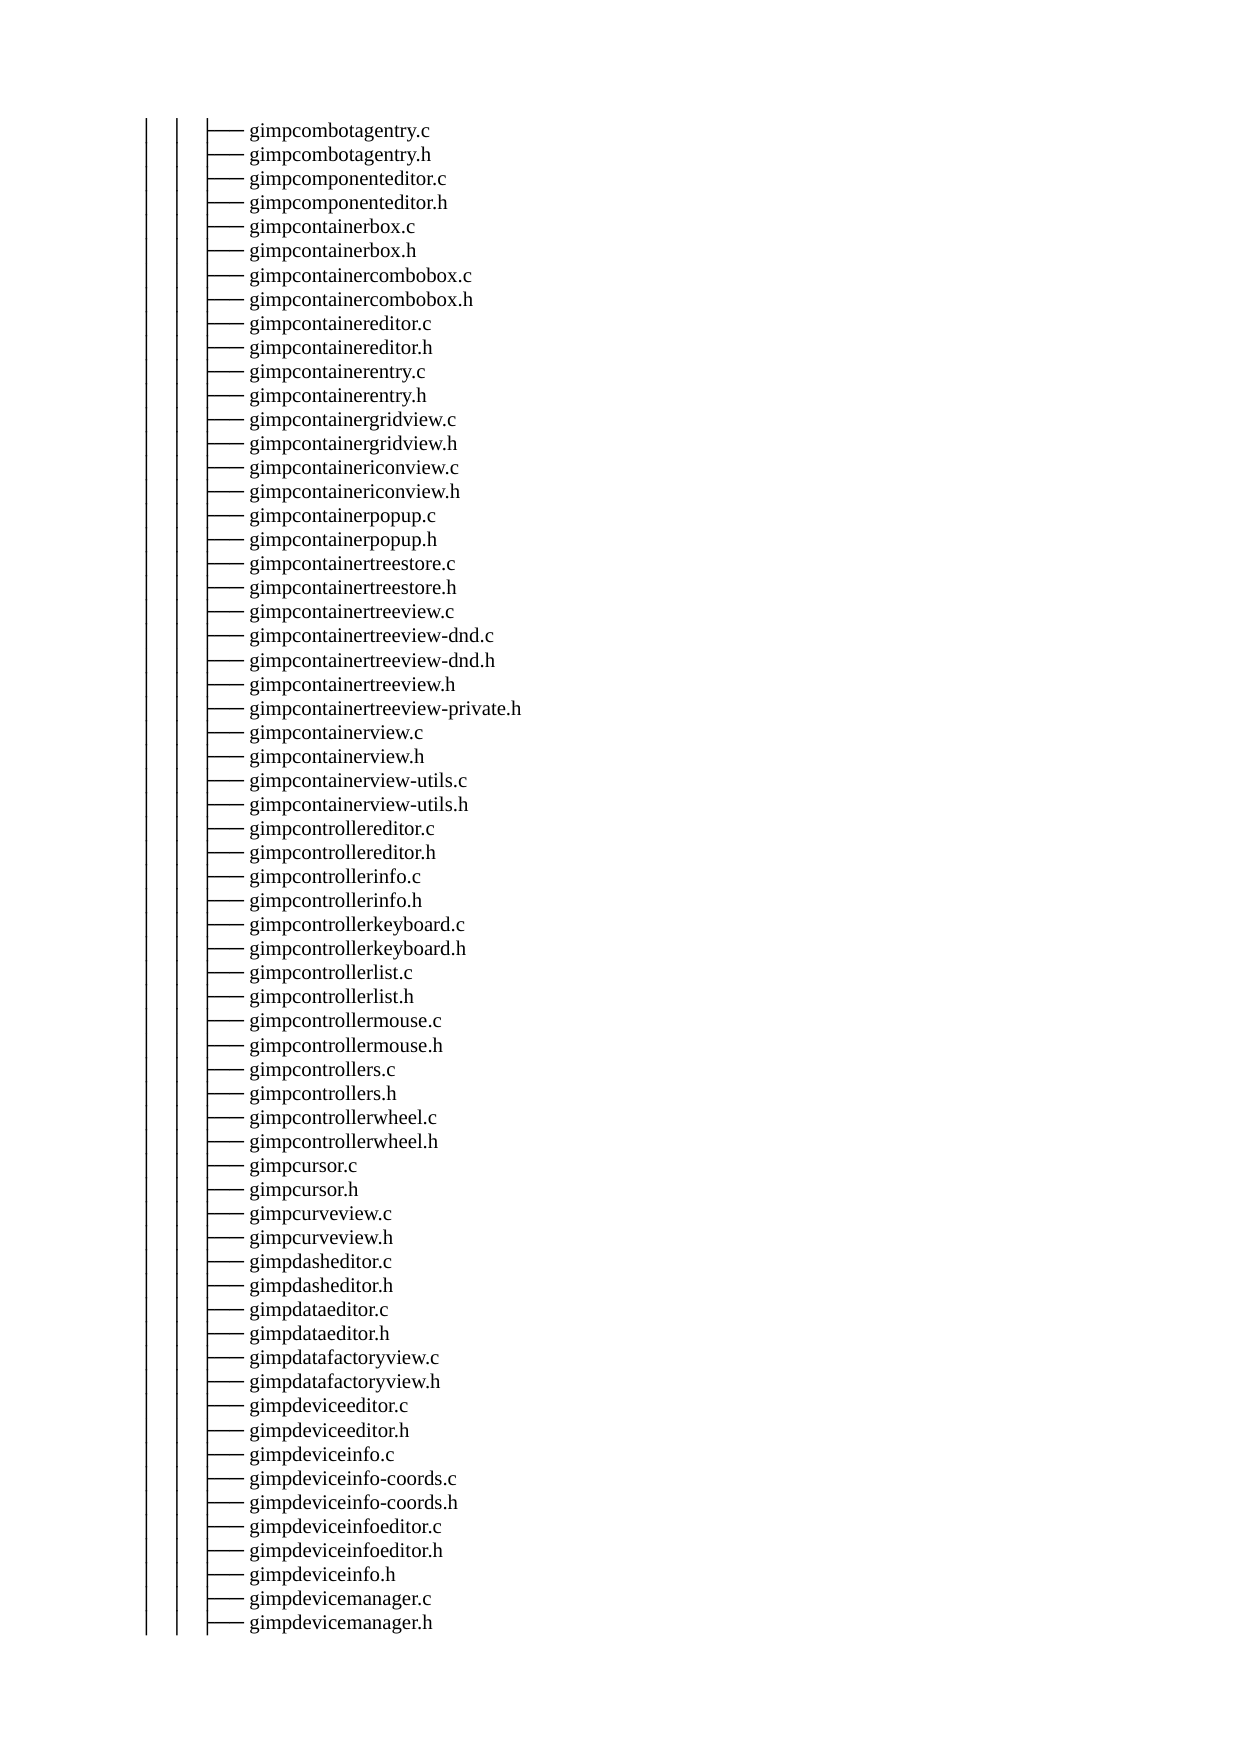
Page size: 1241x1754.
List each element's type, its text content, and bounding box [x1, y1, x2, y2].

text │ │ ├── gimpcontrollerinfo.h [118, 888, 146, 912]
text │ │ ├── gimpdeviceeditor.c [118, 1393, 146, 1417]
text │ │ ├── gimpcontrollermouse.h [208, 1032, 1122, 1057]
text │ │ ├── gimpcurveview.h [147, 1225, 176, 1249]
text │ │ ├── gimpcontainergridview.h [118, 431, 146, 455]
text │ │ ├── gimpcontainerview.c [118, 720, 146, 744]
text │ │ ├── gimpcontrollereditor.h [208, 840, 1122, 864]
text │ │ ├── gimpcombotagentry.h [118, 142, 146, 166]
text │ │ ├── gimpcontrollerwheel.c [177, 1105, 207, 1129]
text │ │ ├── gimpcontainertreeview-dnd.c [208, 623, 1122, 647]
text │ │ ├── gimpcontrollereditor.h [118, 840, 146, 864]
text │ │ ├── gimpcontainerview.c [177, 720, 207, 744]
text │ │ ├── gimpdevicemanager.c [177, 1586, 207, 1610]
text │ │ ├── gimpdeviceeditor.h [118, 1417, 146, 1442]
text │ │ ├── gimpcontrollereditor.c [118, 816, 146, 840]
text │ │ ├── gimpdataeditor.h [118, 1321, 146, 1345]
text │ │ ├── gimpcontainertreeview.h [208, 672, 1122, 696]
text │ │ ├── gimpdeviceeditor.h [208, 1417, 1122, 1442]
text │ │ ├── gimpdeviceeditor.c [147, 1393, 176, 1417]
text │ │ ├── gimpcombotagentry.c [118, 118, 146, 142]
text │ │ ├── gimpdevicemanager.h [177, 1610, 207, 1634]
text │ │ ├── gimpcontrollerlist.c [118, 960, 146, 984]
text │ │ ├── gimpcontrollerinfo.c [177, 864, 207, 888]
text │ │ ├── gimpcomponenteditor.h [147, 190, 176, 214]
text │ │ ├── gimpcontainergridview.c [147, 407, 176, 431]
text │ │ ├── gimpcontrollerinfo.h [147, 888, 176, 912]
text │ │ ├── gimpcurveview.c [208, 1201, 1122, 1225]
text │ │ ├── gimpcontainertreestore.h [118, 575, 146, 599]
text │ │ ├── gimpcontrollerkeyboard.c [118, 912, 146, 936]
text │ │ ├── gimpcontainercombobox.c [118, 262, 146, 287]
text │ │ ├── gimpcontainertreeview.h [177, 672, 207, 696]
text │ │ ├── gimpcontrollermouse.h [147, 1032, 176, 1057]
text │ │ ├── gimpcontrollerlist.h [118, 984, 146, 1008]
text │ │ ├── gimpcontrollers.h [177, 1081, 207, 1105]
text │ │ ├── gimpcontainergridview.c [208, 407, 1122, 431]
text │ │ ├── gimpcontainerpopup.c [208, 503, 1122, 527]
text │ │ ├── gimpdatafactoryview.c [118, 1345, 146, 1369]
text │ │ ├── gimpcontainerpopup.h [147, 527, 176, 551]
text │ │ ├── gimpdataeditor.h [208, 1321, 1122, 1345]
text │ │ ├── gimpcontainereditor.h [208, 335, 1122, 359]
text │ │ ├── gimpcontainerview.c [147, 720, 176, 744]
text │ │ ├── gimpcontrollerwheel.h [177, 1129, 207, 1153]
text │ │ ├── gimpcursor.c [147, 1153, 176, 1177]
text │ │ ├── gimpcontainerpopup.h [208, 527, 1122, 551]
text │ │ ├── gimpdatafactoryview.c [177, 1345, 207, 1369]
text │ │ ├── gimpcontainergridview.h [208, 431, 1122, 455]
text │ │ ├── gimpdatafactoryview.h [118, 1369, 146, 1393]
text │ │ ├── gimpdatafactoryview.c [147, 1345, 176, 1369]
text │ │ ├── gimpcontrollerkeyboard.h [208, 936, 1122, 960]
text │ │ ├── gimpdeviceeditor.h [147, 1417, 176, 1442]
text │ │ ├── gimpcomponenteditor.h [118, 190, 146, 214]
text │ │ ├── gimpcurveview.c [147, 1201, 176, 1225]
text │ │ ├── gimpcontainerview.h [118, 744, 146, 768]
text │ │ ├── gimpdasheditor.c [147, 1249, 176, 1273]
text │ │ ├── gimpcontrollerlist.h [208, 984, 1122, 1008]
text │ │ ├── gimpdeviceeditor.h [177, 1417, 207, 1442]
text │ │ ├── gimpdeviceinfo.h [147, 1562, 176, 1586]
text │ │ ├── gimpcontainerbox.c [147, 214, 176, 238]
text │ │ ├── gimpcontainertreestore.c [177, 551, 207, 575]
text │ │ ├── gimpcontainerpopup.c [147, 503, 176, 527]
text │ │ ├── gimpcontainertreeview-private.h [208, 696, 1122, 720]
text │ │ ├── gimpdevicemanager.h [208, 1610, 1122, 1634]
text │ │ ├── gimpcomponenteditor.c [147, 166, 176, 190]
text │ │ ├── gimpcontainerbox.h [177, 238, 207, 262]
text │ │ ├── gimpcontrollermouse.c [147, 1008, 176, 1032]
text │ │ ├── gimpcontainerview.h [208, 744, 1122, 768]
text │ │ ├── gimpcontainerbox.h [208, 238, 1122, 262]
text │ │ ├── gimpdeviceinfo.h [177, 1562, 207, 1586]
text │ │ ├── gimpcontrollers.c [118, 1057, 146, 1081]
text │ │ ├── gimpcontrollerkeyboard.c [208, 912, 1122, 936]
text │ │ ├── gimpcontainereditor.h [147, 335, 176, 359]
text │ │ ├── gimpcontainerentry.c [208, 359, 1122, 383]
text │ │ ├── gimpdeviceinfoeditor.h [208, 1538, 1122, 1562]
text │ │ ├── gimpcontainertreeview.h [118, 672, 146, 696]
text │ │ ├── gimpcombotagentry.c [147, 118, 176, 142]
text │ │ ├── gimpcontainerview.c [208, 720, 1122, 744]
text │ │ ├── gimpcontainericonview.h [208, 479, 1122, 503]
text │ │ ├── gimpdatafactoryview.c [208, 1345, 1122, 1369]
text │ │ ├── gimpcontainerentry.h [177, 383, 207, 407]
text │ │ ├── gimpdeviceinfo-coords.c [118, 1466, 146, 1490]
text │ │ ├── gimpcontainerentry.h [147, 383, 176, 407]
text │ │ ├── gimpcontrollerwheel.c [118, 1105, 146, 1129]
text │ │ ├── gimpcursor.h [177, 1177, 207, 1201]
text │ │ ├── gimpcontainergridview.c [118, 407, 146, 431]
text │ │ ├── gimpcontainereditor.h [118, 335, 146, 359]
text │ │ ├── gimpcontrollerwheel.h [208, 1129, 1122, 1153]
text │ │ ├── gimpcontainerentry.h [208, 383, 1122, 407]
text │ │ ├── gimpcontainerview-utils.h [118, 792, 146, 816]
text │ │ ├── gimpcontrollerinfo.c [147, 864, 176, 888]
text │ │ ├── gimpdevicemanager.c [147, 1586, 176, 1610]
text │ │ ├── gimpdeviceinfo-coords.h [208, 1490, 1122, 1514]
text │ │ ├── gimpcontrollerwheel.h [118, 1129, 146, 1153]
text │ │ ├── gimpcontainerview.h [177, 744, 207, 768]
text │ │ ├── gimpdataeditor.c [147, 1297, 176, 1321]
text │ │ ├── gimpcontainertreestore.c [147, 551, 176, 575]
text │ │ ├── gimpdasheditor.h [147, 1273, 176, 1297]
text │ │ ├── gimpcontrollermouse.c [118, 1008, 146, 1032]
text │ │ ├── gimpdasheditor.h [118, 1273, 146, 1297]
text │ │ ├── gimpcombotagentry.h [208, 142, 1122, 166]
text │ │ ├── gimpcontrollers.c [208, 1057, 1122, 1081]
text │ │ ├── gimpcontrollers.c [147, 1057, 176, 1081]
text │ │ ├── gimpcontrollers.h [118, 1081, 146, 1105]
text │ │ ├── gimpcontrollerwheel.c [147, 1105, 176, 1129]
text │ │ ├── gimpdeviceinfoeditor.h [177, 1538, 207, 1562]
text │ │ ├── gimpcontainerbox.c [208, 214, 1122, 238]
text │ │ ├── gimpdasheditor.c [118, 1249, 146, 1273]
text │ │ ├── gimpdatafactoryview.h [147, 1369, 176, 1393]
text │ │ ├── gimpcontainereditor.c [118, 311, 146, 335]
text │ │ ├── gimpcontainerbox.h [147, 238, 176, 262]
text │ │ ├── gimpcursor.h [147, 1177, 176, 1201]
text │ │ ├── gimpcontainercombobox.h [208, 287, 1122, 311]
text │ │ ├── gimpdasheditor.c [177, 1249, 207, 1273]
text │ │ ├── gimpcontainertreeview.c [118, 599, 146, 623]
text │ │ ├── gimpcontainerbox.c [118, 214, 146, 238]
text │ │ ├── gimpcontrollers.h [208, 1081, 1122, 1105]
text │ │ ├── gimpcontrollerwheel.c [208, 1105, 1122, 1129]
text │ │ ├── gimpcontrollerkeyboard.h [147, 936, 176, 960]
text │ │ ├── gimpcontainerview-utils.c [177, 768, 207, 792]
text │ │ ├── gimpcontainertreestore.c [118, 551, 146, 575]
text │ │ ├── gimpdevicemanager.c [118, 1586, 146, 1610]
text │ │ ├── gimpcontrollerkeyboard.h [118, 936, 146, 960]
text │ │ ├── gimpdeviceinfo.c [177, 1442, 207, 1466]
text │ │ ├── gimpcontainerview-utils.c [208, 768, 1122, 792]
text │ │ ├── gimpcontrollermouse.c [177, 1008, 207, 1032]
text │ │ ├── gimpcontainereditor.c [147, 311, 176, 335]
text │ │ ├── gimpcontainerview-utils.h [177, 792, 207, 816]
text │ │ ├── gimpcurveview.h [208, 1225, 1122, 1249]
text │ │ ├── gimpcontainerentry.c [177, 359, 207, 383]
text │ │ ├── gimpdeviceinfoeditor.c [147, 1514, 176, 1538]
text │ │ ├── gimpcontainercombobox.c [208, 262, 1122, 287]
text │ │ ├── gimpcomponenteditor.c [208, 166, 1122, 190]
text │ │ ├── gimpcontrollerkeyboard.c [147, 912, 176, 936]
text │ │ ├── gimpcurveview.h [177, 1225, 207, 1249]
text │ │ ├── gimpcontainereditor.c [177, 311, 207, 335]
text │ │ ├── gimpdeviceeditor.c [208, 1393, 1122, 1417]
text │ │ ├── gimpcontainerview-utils.c [118, 768, 146, 792]
text │ │ ├── gimpcursor.c [177, 1153, 207, 1177]
text │ │ ├── gimpcontainercombobox.c [147, 262, 176, 287]
text │ │ ├── gimpcursor.h [118, 1177, 146, 1201]
text │ │ ├── gimpcombotagentry.h [177, 142, 207, 166]
text │ │ ├── gimpcontrollerlist.h [147, 984, 176, 1008]
text │ │ ├── gimpdeviceinfoeditor.h [118, 1538, 146, 1562]
text │ │ ├── gimpcomponenteditor.c [177, 166, 207, 190]
text │ │ ├── gimpcontrollerlist.c [208, 960, 1122, 984]
text │ │ ├── gimpcontrollermouse.h [177, 1032, 207, 1057]
text │ │ ├── gimpdatafactoryview.h [208, 1369, 1122, 1393]
text │ │ ├── gimpcontrollerlist.c [147, 960, 176, 984]
text │ │ ├── gimpdeviceinfo-coords.c [208, 1466, 1122, 1490]
text │ │ ├── gimpcontainertreeview-dnd.h [177, 647, 207, 672]
text │ │ ├── gimpcontainertreeview-dnd.c [177, 623, 207, 647]
text │ │ ├── gimpcontrollermouse.c [208, 1008, 1122, 1032]
text │ │ ├── gimpcontrollereditor.h [147, 840, 176, 864]
text │ │ ├── gimpcontrollers.h [147, 1081, 176, 1105]
text │ │ ├── gimpdatafactoryview.h [177, 1369, 207, 1393]
text │ │ ├── gimpcontainercombobox.c [177, 262, 207, 287]
text │ │ ├── gimpcontrollereditor.h [177, 840, 207, 864]
text │ │ ├── gimpcontrollerkeyboard.h [177, 936, 207, 960]
text │ │ ├── gimpcontainericonview.h [147, 479, 176, 503]
text │ │ ├── gimpdasheditor.c [208, 1249, 1122, 1273]
text │ │ ├── gimpcontainericonview.c [208, 455, 1122, 479]
text │ │ ├── gimpdeviceinfoeditor.h [147, 1538, 176, 1562]
text │ │ ├── gimpcontainertreeview-dnd.h [147, 647, 176, 672]
text │ │ ├── gimpdeviceinfo.c [208, 1442, 1122, 1466]
text │ │ ├── gimpdeviceinfo.h [118, 1562, 146, 1586]
text │ │ ├── gimpdeviceinfo-coords.h [177, 1490, 207, 1514]
text │ │ ├── gimpcontainertreestore.c [208, 551, 1122, 575]
text │ │ ├── gimpdeviceinfo.c [147, 1442, 176, 1466]
text │ │ ├── gimpcontainereditor.h [177, 335, 207, 359]
text │ │ ├── gimpcontainerview-utils.c [147, 768, 176, 792]
text │ │ ├── gimpcontainerentry.c [147, 359, 176, 383]
text │ │ ├── gimpcontainerentry.c [118, 359, 146, 383]
text │ │ ├── gimpcomponenteditor.c [118, 166, 146, 190]
text │ │ ├── gimpdasheditor.h [208, 1273, 1122, 1297]
text │ │ ├── gimpcurveview.c [177, 1201, 207, 1225]
text │ │ ├── gimpcontainertreeview-dnd.h [208, 647, 1122, 672]
text │ │ ├── gimpcontrollerinfo.c [208, 864, 1122, 888]
text │ │ ├── gimpcursor.c [118, 1153, 146, 1177]
text │ │ ├── gimpdeviceinfo-coords.c [177, 1466, 207, 1490]
text │ │ ├── gimpcontainericonview.h [177, 479, 207, 503]
text │ │ ├── gimpdeviceeditor.c [177, 1393, 207, 1417]
text │ │ ├── gimpcontainerpopup.h [177, 527, 207, 551]
text │ │ ├── gimpcontainertreestore.h [208, 575, 1122, 599]
text │ │ ├── gimpcontainertreestore.h [177, 575, 207, 599]
text │ │ ├── gimpcontainertreestore.h [147, 575, 176, 599]
text │ │ ├── gimpcontrollermouse.h [118, 1032, 146, 1057]
text │ │ ├── gimpcontrollereditor.c [177, 816, 207, 840]
text │ │ ├── gimpdataeditor.h [177, 1321, 207, 1345]
text │ │ ├── gimpcontrollereditor.c [208, 816, 1122, 840]
text │ │ ├── gimpcontainerview.h [147, 744, 176, 768]
text │ │ ├── gimpcontrollerlist.c [177, 960, 207, 984]
text │ │ ├── gimpcontainergridview.h [147, 431, 176, 455]
text │ │ ├── gimpdevicemanager.h [147, 1610, 176, 1634]
text │ │ ├── gimpdasheditor.h [177, 1273, 207, 1297]
text │ │ ├── gimpcontainericonview.c [118, 455, 146, 479]
text │ │ ├── gimpdataeditor.h [147, 1321, 176, 1345]
text │ │ ├── gimpcontainericonview.c [177, 455, 207, 479]
text │ │ ├── gimpcontrollerlist.h [177, 984, 207, 1008]
text │ │ ├── gimpcontainericonview.h [118, 479, 146, 503]
text │ │ ├── gimpcontainerpopup.c [118, 503, 146, 527]
text │ │ ├── gimpdeviceinfo-coords.c [147, 1466, 176, 1490]
text │ │ ├── gimpcontainerview-utils.h [147, 792, 176, 816]
text │ │ ├── gimpcontrollerinfo.c [118, 864, 146, 888]
text │ │ ├── gimpcontrollerinfo.h [208, 888, 1122, 912]
text │ │ ├── gimpdevicemanager.c [208, 1586, 1122, 1610]
text │ │ ├── gimpdeviceinfoeditor.c [208, 1514, 1122, 1538]
text │ │ ├── gimpcontainertreeview.c [208, 599, 1122, 623]
text │ │ ├── gimpcontainerentry.h [118, 383, 146, 407]
text │ │ ├── gimpdeviceinfoeditor.c [177, 1514, 207, 1538]
text │ │ ├── gimpcursor.c [208, 1153, 1122, 1177]
text │ │ ├── gimpdeviceinfo.c [118, 1442, 146, 1466]
text │ │ ├── gimpcontrollers.c [177, 1057, 207, 1081]
text │ │ ├── gimpcontainerview-utils.h [208, 792, 1122, 816]
text │ │ ├── gimpdevicemanager.h [118, 1610, 146, 1634]
text │ │ ├── gimpcontainerbox.c [177, 214, 207, 238]
text │ │ ├── gimpcontainericonview.c [147, 455, 176, 479]
text │ │ ├── gimpcursor.h [208, 1177, 1122, 1201]
text │ │ ├── gimpcontainertreeview.c [147, 599, 176, 623]
text │ │ ├── gimpcontrollerwheel.h [147, 1129, 176, 1153]
text │ │ ├── gimpdeviceinfoeditor.c [118, 1514, 146, 1538]
text │ │ ├── gimpcurveview.c [118, 1201, 146, 1225]
text │ │ ├── gimpcontainertreeview-dnd.h [118, 647, 146, 672]
text │ │ ├── gimpcontainercombobox.h [147, 287, 176, 311]
text │ │ ├── gimpcurveview.h [118, 1225, 146, 1249]
text │ │ ├── gimpcombotagentry.c [177, 118, 207, 142]
text │ │ ├── gimpcombotagentry.h [147, 142, 176, 166]
text │ │ ├── gimpcontainertreeview.c [177, 599, 207, 623]
text │ │ ├── gimpcontrollerinfo.h [177, 888, 207, 912]
text │ │ ├── gimpcontainertreeview.h [147, 672, 176, 696]
text │ │ ├── gimpcomponenteditor.h [177, 190, 207, 214]
text │ │ ├── gimpdataeditor.c [177, 1297, 207, 1321]
text │ │ ├── gimpcomponenteditor.h [208, 190, 1122, 214]
text │ │ ├── gimpcontrollerkeyboard.c [177, 912, 207, 936]
text │ │ ├── gimpcontainergridview.c [177, 407, 207, 431]
text │ │ ├── gimpcontainercombobox.h [118, 287, 146, 311]
text │ │ ├── gimpdataeditor.c [208, 1297, 1122, 1321]
text │ │ ├── gimpdataeditor.c [118, 1297, 146, 1321]
text │ │ ├── gimpcontainerpopup.h [118, 527, 146, 551]
text │ │ ├── gimpcontainerbox.h [118, 238, 146, 262]
text │ │ ├── gimpdeviceinfo-coords.h [147, 1490, 176, 1514]
text │ │ ├── gimpcontainergridview.h [177, 431, 207, 455]
text │ │ ├── gimpcontainereditor.c [208, 311, 1122, 335]
text │ │ ├── gimpcontrollereditor.c [147, 816, 176, 840]
text │ │ ├── gimpdeviceinfo.h [208, 1562, 1122, 1586]
text │ │ ├── gimpcontainerpopup.c [177, 503, 207, 527]
text │ │ ├── gimpdeviceinfo-coords.h [118, 1490, 146, 1514]
text │ │ ├── gimpcontainercombobox.h [177, 287, 207, 311]
text │ │ ├── gimpcombotagentry.c [208, 118, 1122, 142]
